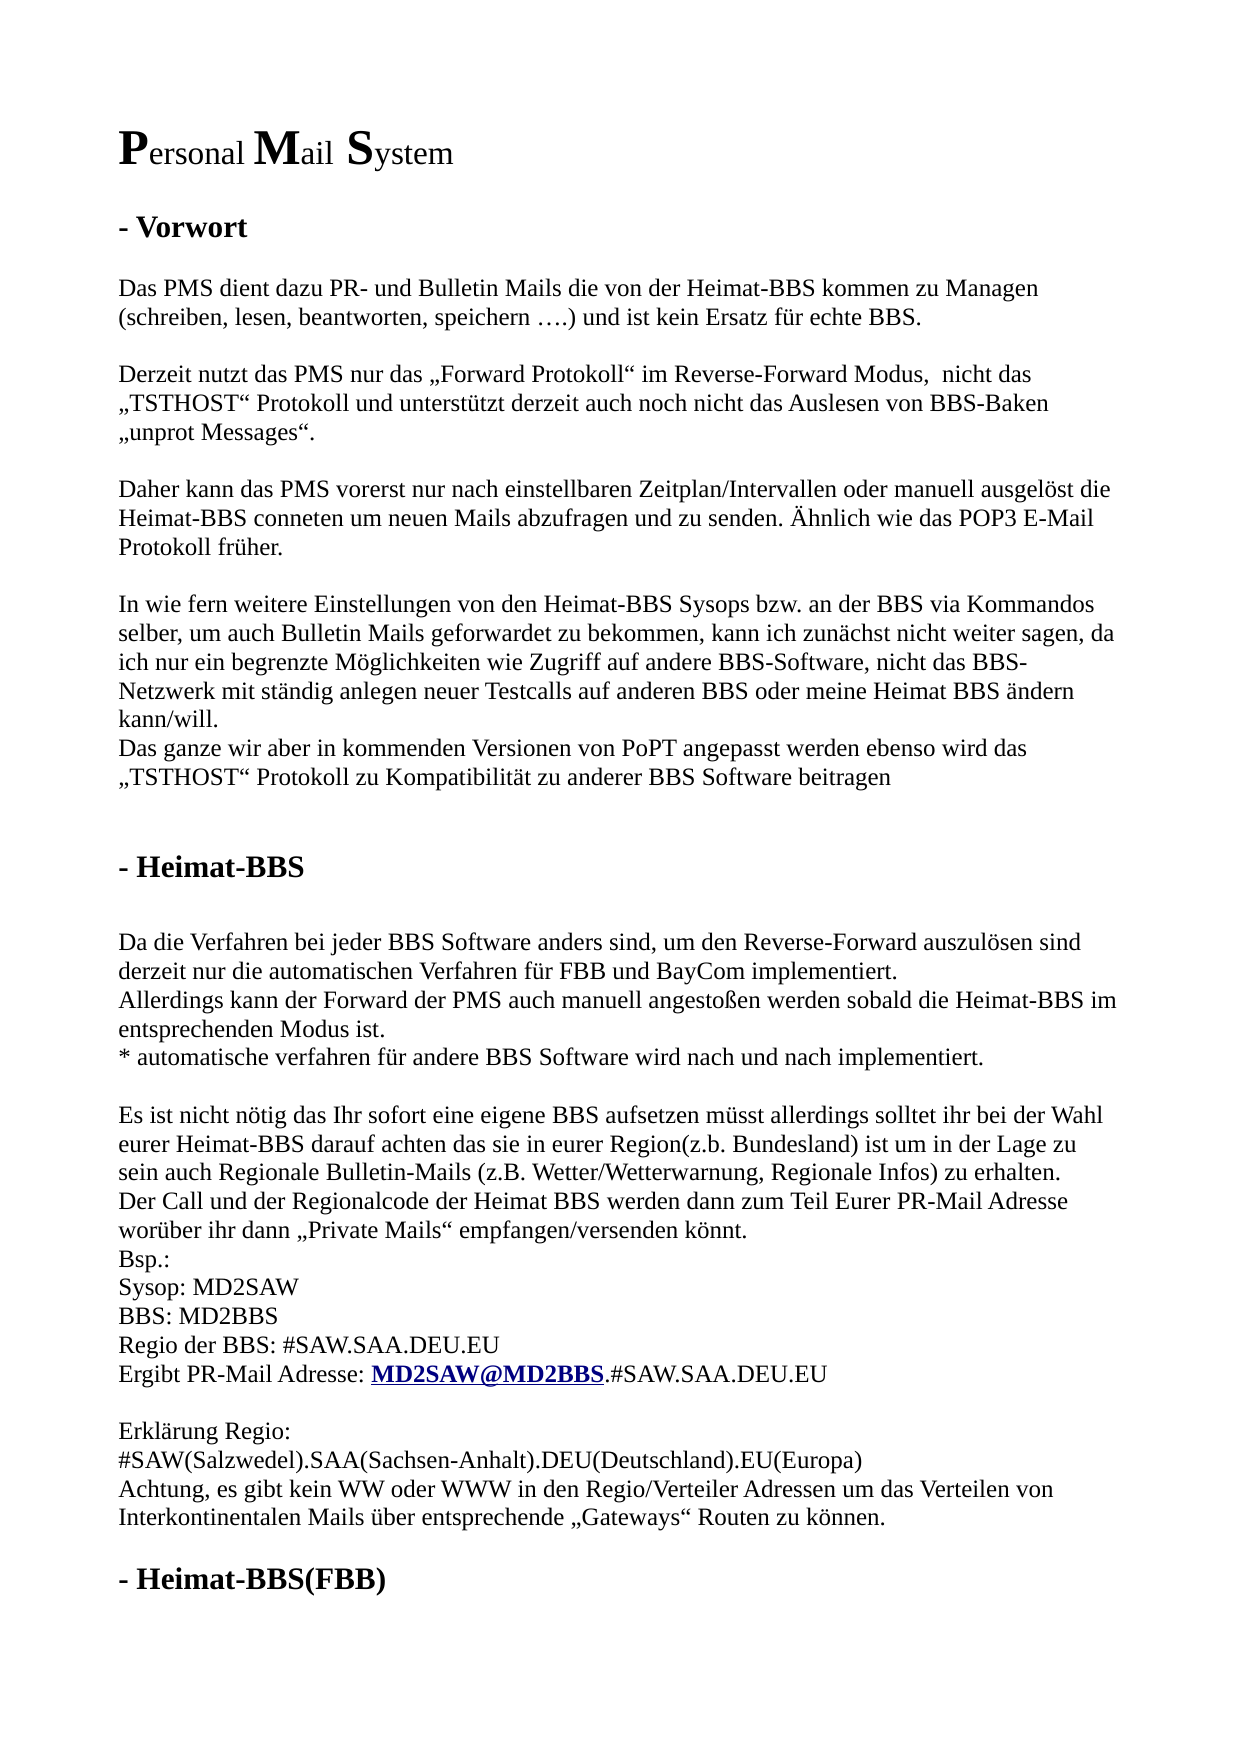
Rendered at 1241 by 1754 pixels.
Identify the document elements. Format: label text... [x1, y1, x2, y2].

subtitle Personal Mail System [118, 118, 1122, 176]
text Erklärung Regio: #SAW(Salzwedel).SAA(Sachsen-Anhalt).DEU(Deutschland).EU(Europa) [118, 1387, 1122, 1474]
text Das ganze wir aber in kommenden Versionen von PoPT angepasst werden ebenso wird das „TSTHOST“ Protokoll zu Kompatibilität zu anderer BBS Software beitragen [118, 733, 1122, 819]
text Es ist nicht nötig das Ihr sofort eine eigene BBS aufsetzen müsst allerdings solltet ihr bei der Wahl eurer Heimat-BBS darauf achten das sie in eurer Region(z.b. Bundesland) ist um in der Lage zu sein auch Regionale Bulletin-Mails (z.B. Wetter/Wetterwarnung, Regionale Infos) zu erhalten. [118, 1100, 1122, 1186]
text BBS: MD2BBS [118, 1301, 1122, 1330]
text Derzeit nutzt das PMS nur das „Forward Protokoll“ im Reverse-Forward Modus, nicht das „TSTHOST“ Protokoll und unterstützt derzeit auch noch nicht das Auslesen von BBS-Baken „unprot Messages“. Daher kann das PMS vorerst nur nach einstellbaren Zeitplan/Intervallen oder manuell ausgelöst die Heimat-BBS conneten um neuen Mails abzufragen und zu senden. Ähnlich wie das POP3 E-Mail Protokoll früher. [118, 359, 1122, 561]
text In wie fern weitere Einstellungen von den Heimat-BBS Sysops bzw. an der BBS via Kommandos selber, um auch Bulletin Mails geforwardet zu bekommen, kann ich zunächst nicht weiter sagen, da ich nur ein begrenzte Möglichkeiten wie Zugriff auf andere BBS-Software, nicht das BBS-Netzwerk mit ständig anlegen neuer Testcalls auf anderen BBS oder meine Heimat BBS ändern kann/will. [118, 589, 1122, 733]
text Der Call und der Regionalcode der Heimat BBS werden dann zum Teil Eurer PR-Mail Adresse worüber ihr dann „Private Mails“ empfangen/versenden könnt. [118, 1186, 1122, 1244]
text - Heimat-BBS [118, 848, 1122, 884]
text - Heimat-BBS(FBB) [118, 1560, 1122, 1596]
text - Vorwort [118, 209, 1122, 244]
text Ergibt PR-Mail Adresse: MD2SAW@MD2BBS.#SAW.SAA.DEU.EU [118, 1359, 1122, 1387]
text Da die Verfahren bei jeder BBS Software anders sind, um den Reverse-Forward auszulösen sind derzeit nur die automatischen Verfahren für FBB und BayCom implementiert. Allerdings kann der Forward der PMS auch manuell angestoßen werden sobald die Heimat-BBS im entsprechenden Modus ist. * automatische verfahren für andere BBS Software wird nach und nach implementiert. [118, 927, 1122, 1071]
text Bsp.: Sysop: MD2SAW [118, 1244, 1122, 1301]
text Das PMS dient dazu PR- und Bulletin Mails die von der Heimat-BBS kommen zu Managen (schreiben, lesen, beantworten, speichern ….) und ist kein Ersatz für echte BBS. [118, 273, 1122, 331]
text Achtung, es gibt kein WW oder WWW in den Regio/Verteiler Adressen um das Verteilen von Interkontinentalen Mails über entsprechende „Gateways“ Routen zu können. [118, 1474, 1122, 1531]
text Regio der BBS: #SAW.SAA.DEU.EU [118, 1330, 1122, 1359]
